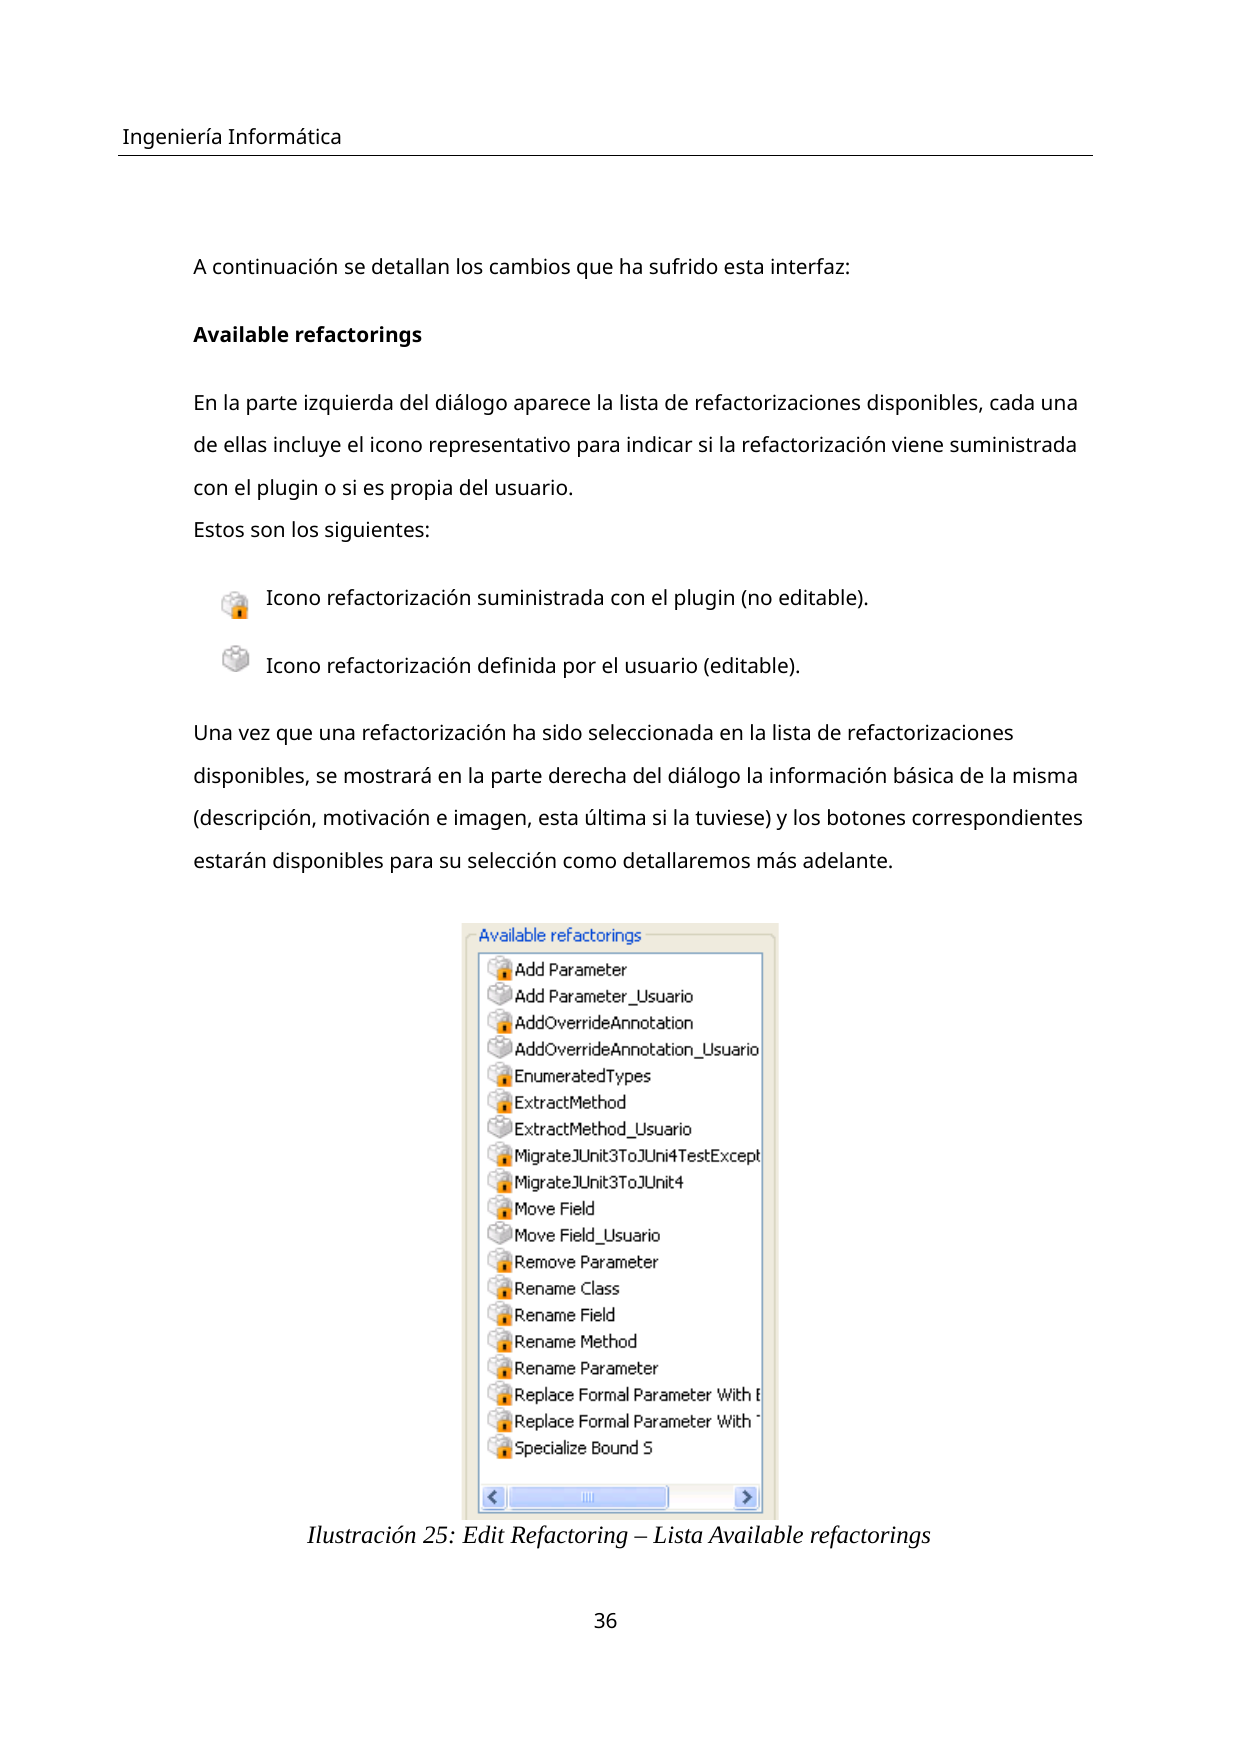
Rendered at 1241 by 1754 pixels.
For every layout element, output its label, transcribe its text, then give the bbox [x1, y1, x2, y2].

text En la parte izquierda del diálogo aparece la lista de refactorizaciones disponibles, cada una de ellas incluye el icono representativo para indicar si la refactorización viene suministrada con el plugin o si es propia del usuario. Estos son los siguientes: [193, 388, 1093, 544]
picture [461, 923, 779, 1520]
text Icono refactorización definida por el usuario (editable). [118, 651, 1093, 679]
text Available refactorings [193, 320, 1093, 348]
text Ilustración 25: Edit Refactoring – Lista Available refactorings [274, 936, 966, 1549]
text A continuación se detallan los cambios que ha sufrido esta interfaz: [193, 252, 1093, 281]
text Una vez que una refactorización ha sido seleccionada en la lista de refactorizaciones disponibles, se mostrará en la parte derecha del diálogo la información básica de la misma (descripción, motivación e imagen, esta última si la tuviese) y los botones correspondientes estarán disponibles para su selección como detallaremos más adelante. [193, 718, 1093, 874]
text Icono refactorización suministrada con el plugin (no editable). [118, 583, 1093, 612]
